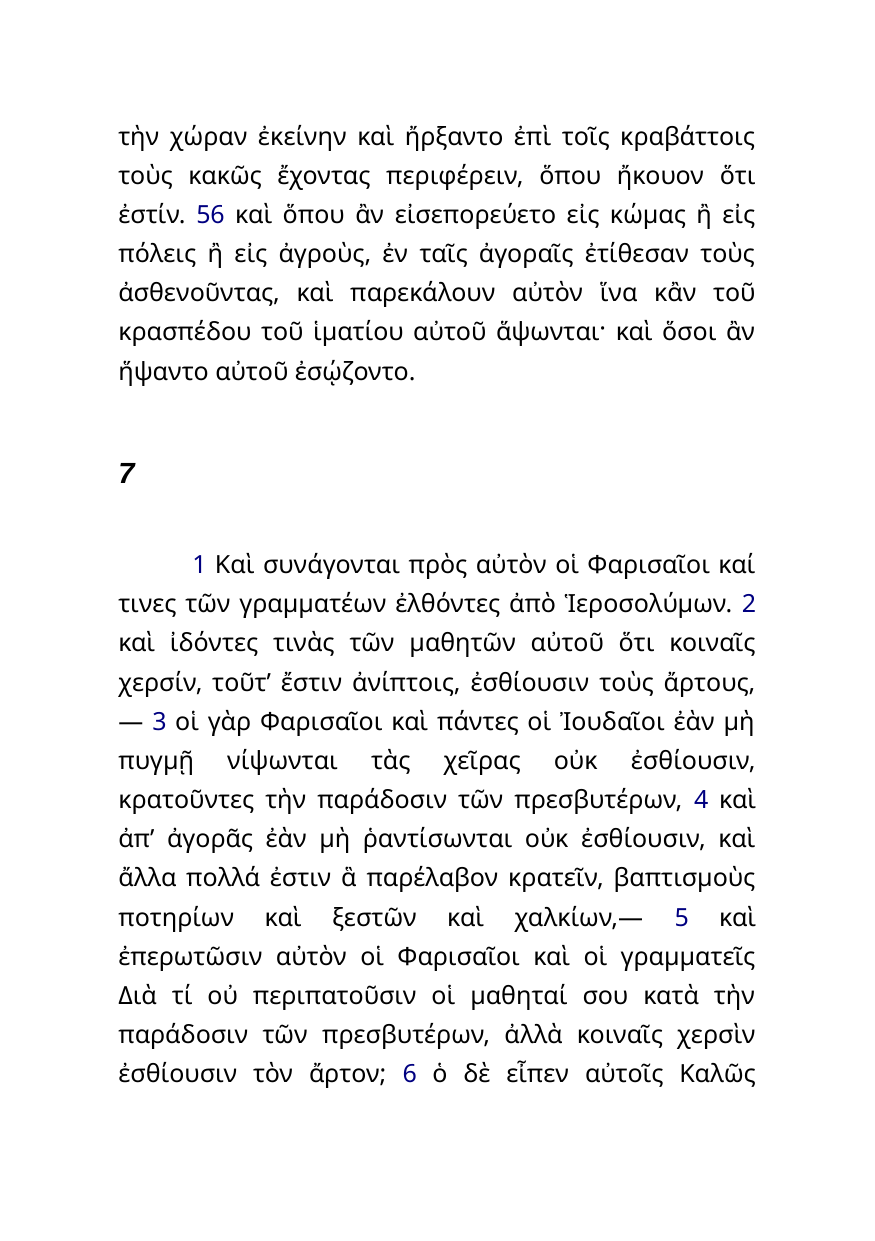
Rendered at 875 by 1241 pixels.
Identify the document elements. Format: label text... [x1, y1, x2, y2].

subtitle 7 [118, 456, 756, 490]
text 1 Καὶ συνάγονται πρὸς αὐτὸν οἱ Φαρισαῖοι καί τινες τῶν γραμματέων ἐλθόντες ἀπὸ Ἱεροσολύμων. 2 καὶ ἰδόντες τινὰς τῶν μαθητῶν αὐτοῦ ὅτι κοιναῖς χερσίν, τοῦτ’ ἔστιν ἀνίπτοις, ἐσθίουσιν τοὺς ἄρτους,— 3 οἱ γὰρ Φαρισαῖοι καὶ πάντες οἱ Ἰουδαῖοι ἐὰν μὴ πυγμῇ νίψωνται τὰς χεῖρας οὐκ ἐσθίουσιν, κρατοῦντες τὴν παράδοσιν τῶν πρεσβυτέρων, 4 καὶ ἀπ’ ἀγορᾶς ἐὰν μὴ ῥαντίσωνται οὐκ ἐσθίουσιν, καὶ ἄλλα πολλά ἐστιν ἃ παρέλαβον κρατεῖν, βαπτισμοὺς ποτηρίων καὶ ξεστῶν καὶ χαλκίων,— 5 καὶ ἐπερωτῶσιν αὐτὸν οἱ Φαρισαῖοι καὶ οἱ γραμματεῖς Διὰ τί οὐ περιπατοῦσιν οἱ μαθηταί σου κατὰ τὴν παράδοσιν τῶν πρεσβυτέρων, ἀλλὰ κοιναῖς χερσὶν ἐσθίουσιν τὸν ἄρτον; 6 ὁ δὲ εἶπεν αὐτοῖς Καλῶς [118, 547, 756, 1090]
text τὴν χώραν ἐκείνην καὶ ἤρξαντο ἐπὶ τοῖς κραβάττοις τοὺς κακῶς ἔχοντας περιφέρειν, ὅπου ἤκουον ὅτι ἐστίν. 56 καὶ ὅπου ἂν εἰσεπορεύετο εἰς κώμας ἢ εἰς πόλεις ἢ εἰς ἀγροὺς, ἐν ταῖς ἀγοραῖς ἐτίθεσαν τοὺς ἀσθενοῦντας, καὶ παρεκάλουν αὐτὸν ἵνα κἂν τοῦ κρασπέδου τοῦ ἱματίου αὐτοῦ ἅψωνται· καὶ ὅσοι ἂν ἥψαντο αὐτοῦ ἐσῴζοντο. [118, 118, 756, 387]
